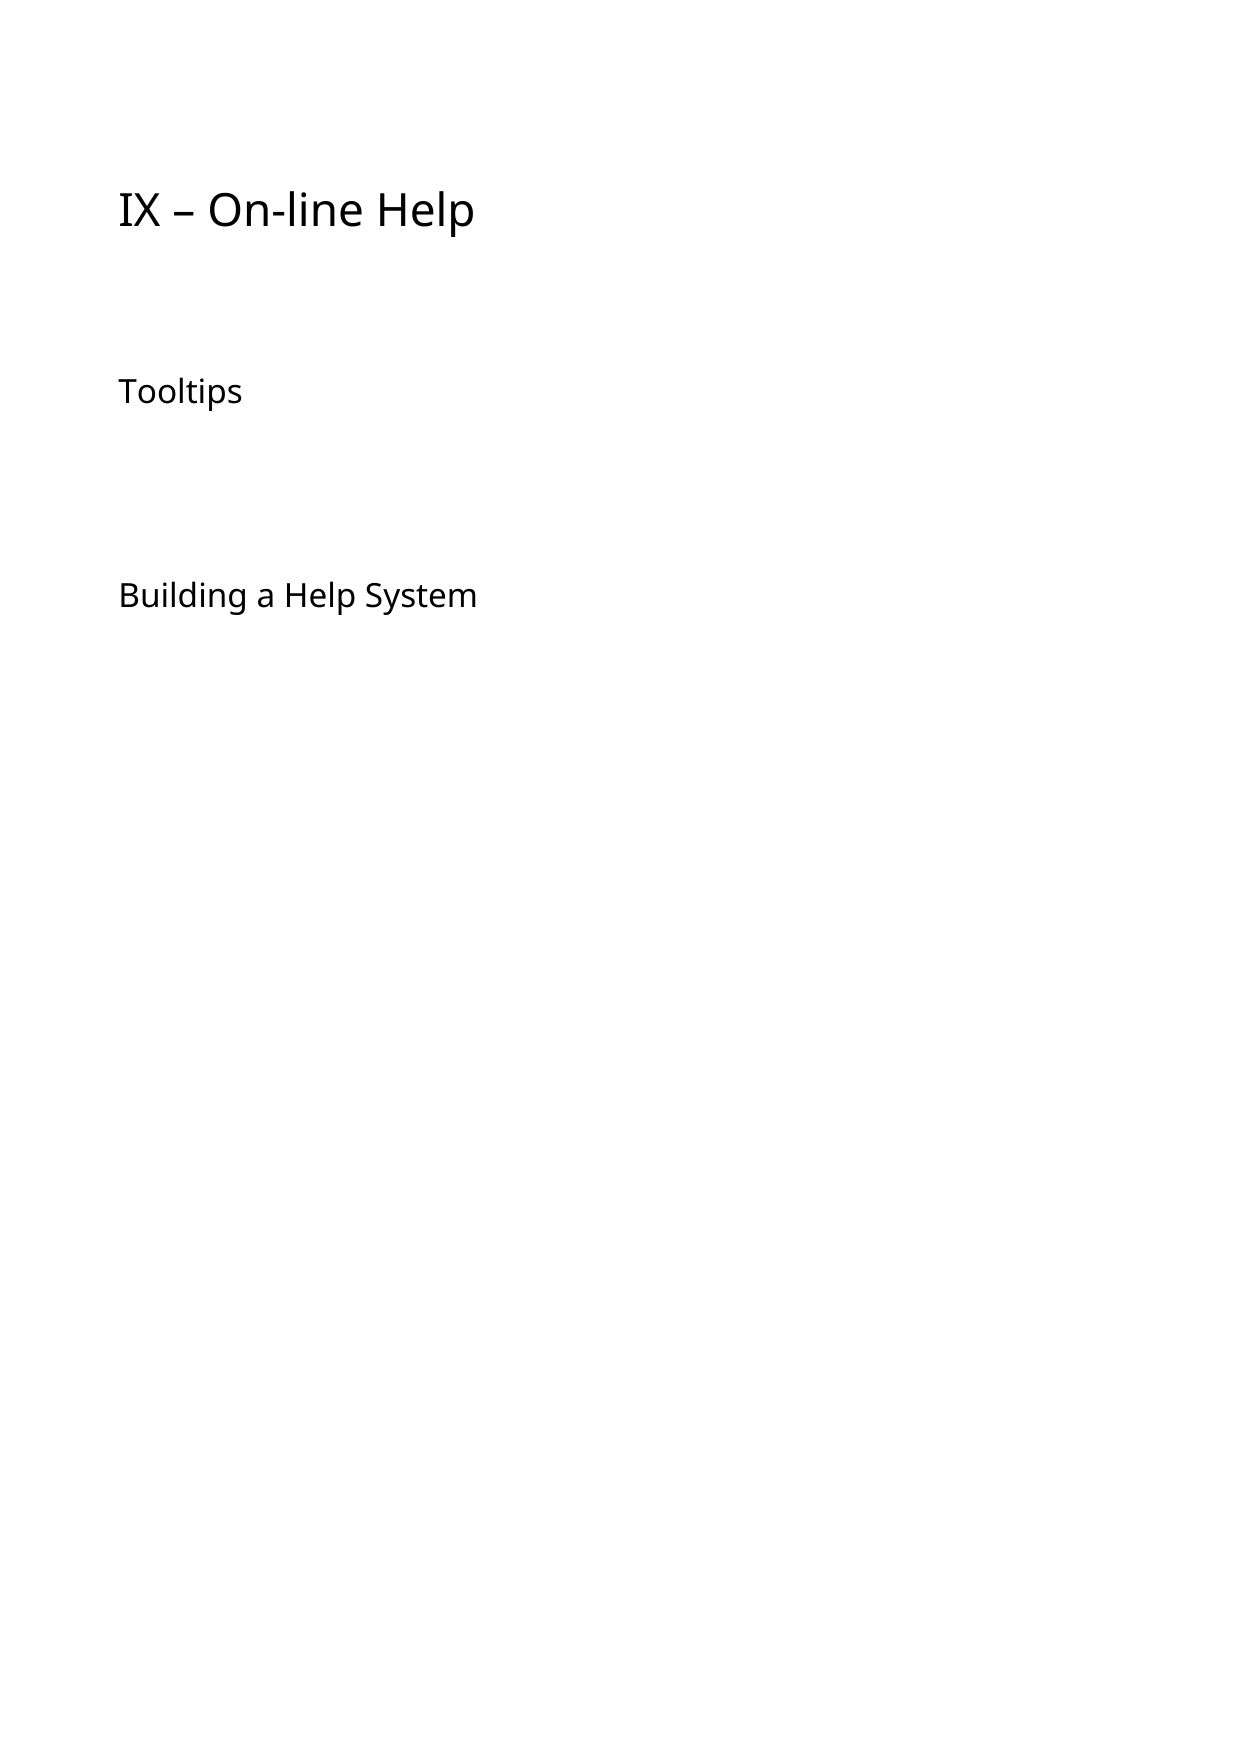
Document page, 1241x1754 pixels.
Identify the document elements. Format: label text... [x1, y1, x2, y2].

subtitle Building a Help System [118, 572, 1122, 617]
subtitle Tooltips [118, 368, 1122, 414]
subtitle IX – On-line Help [118, 177, 1122, 239]
